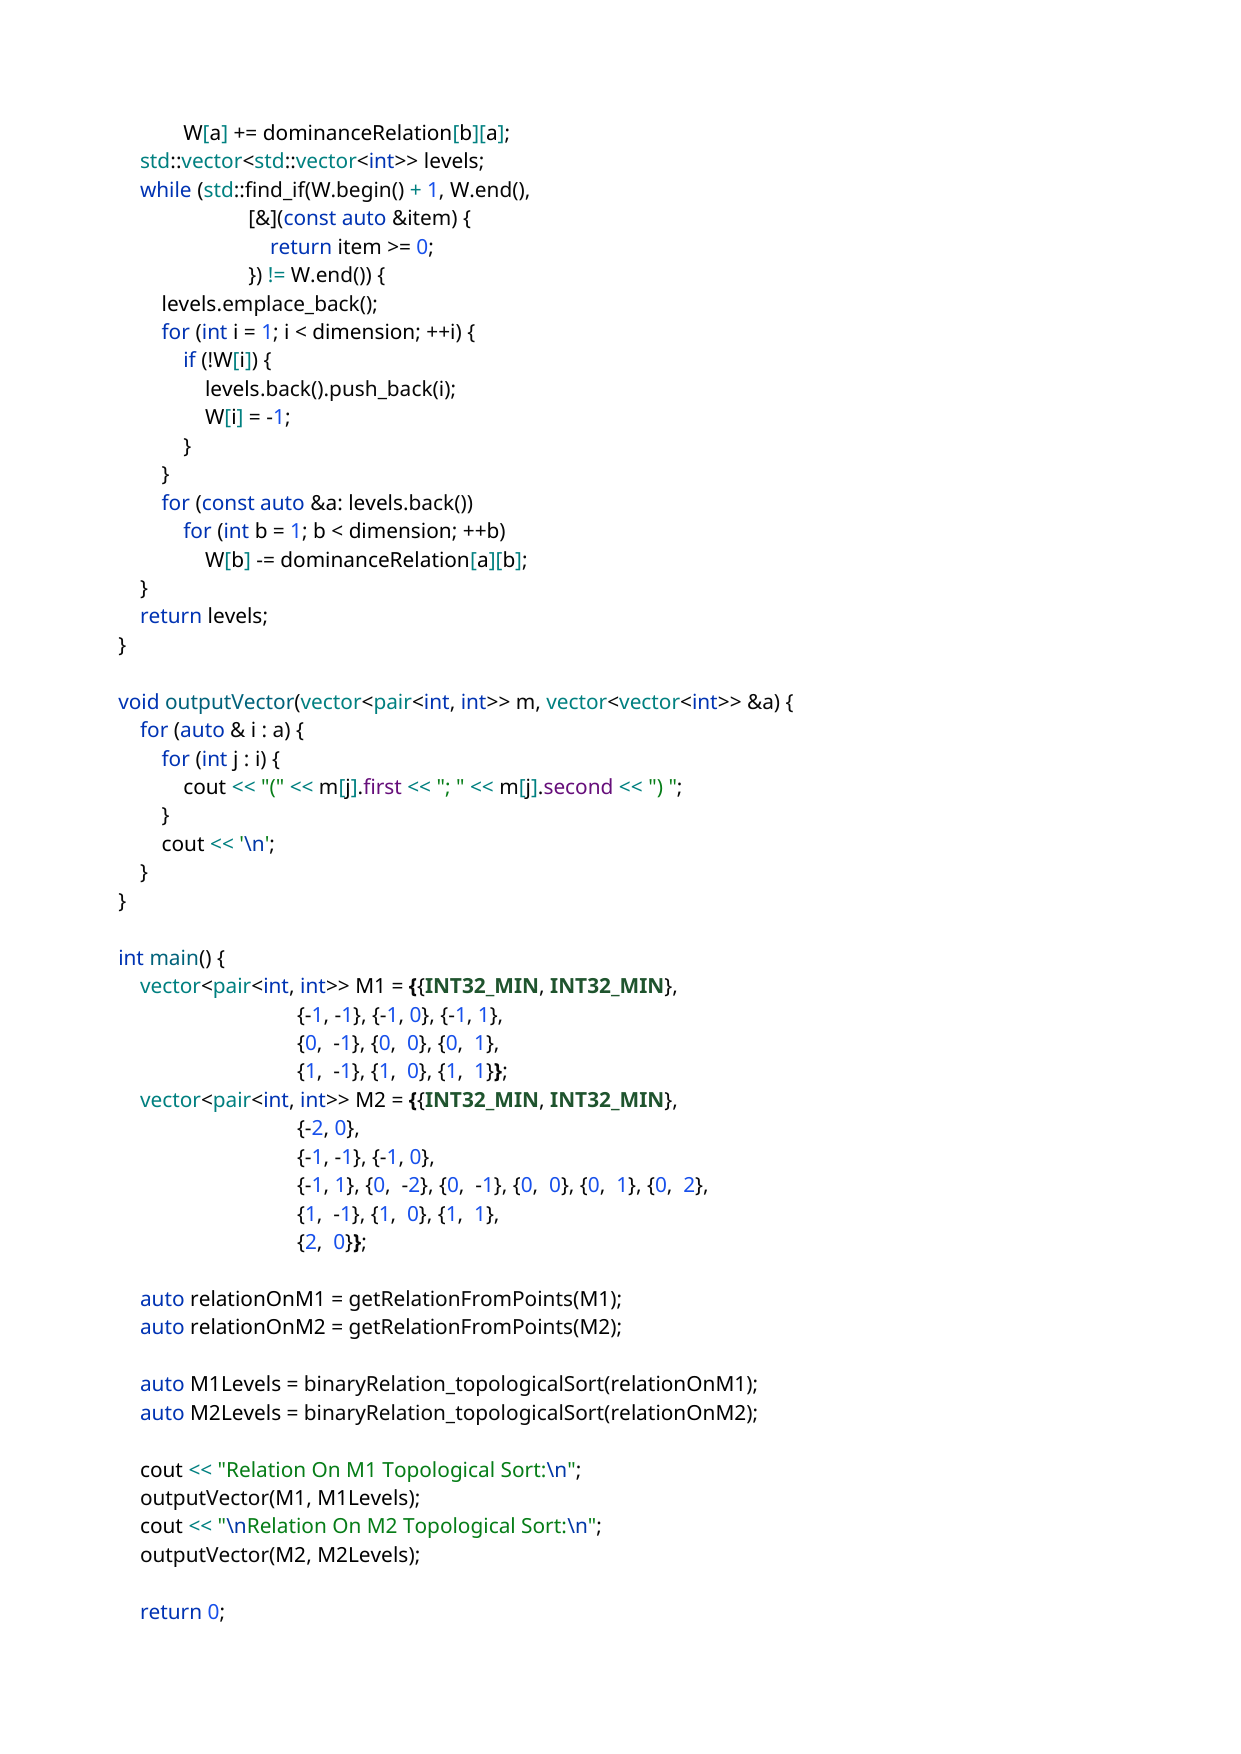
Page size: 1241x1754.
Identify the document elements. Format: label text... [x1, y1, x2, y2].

text W[a] += dominanceRelation[b][a]; std::vector<std::vector<int>> levels; while (std::find_if(W.begin() + 1, W.end(), [&](const auto &item) { return item >= 0; }) != W.end()) { levels.emplace_back(); for (int i = 1; i < dimension; ++i) { if (!W[i]) { levels.back().push_back(i); W[i] = -1; } } for (const auto &a: levels.back()) for (int b = 1; b < dimension; ++b) W[b] -= dominanceRelation[a][b]; } return levels; } void outputVector(vector<pair<int, int>> m, vector<vector<int>> &a) { for (auto & i : a) { for (int j : i) { cout << "(" << m[j].first << "; " << m[j].second << ") "; } cout << '\n'; } } int main() { vector<pair<int, int>> M1 = {{INT32_MIN, INT32_MIN}, {-1, -1}, {-1, 0}, {-1, 1}, {0, -1}, {0, 0}, {0, 1}, {1, -1}, {1, 0}, {1, 1}}; vector<pair<int, int>> M2 = {{INT32_MIN, INT32_MIN}, {-2, 0}, {-1, -1}, {-1, 0}, {-1, 1}, {0, -2}, {0, -1}, {0, 0}, {0, 1}, {0, 2}, {1, -1}, {1, 0}, {1, 1}, {2, 0}}; auto relationOnM1 = getRelationFromPoints(M1); auto relationOnM2 = getRelationFromPoints(M2); auto M1Levels = binaryRelation_topologicalSort(relationOnM1); auto M2Levels = binaryRelation_topologicalSort(relationOnM2); cout << "Relation On M1 Topological Sort:\n"; outputVector(M1, M1Levels); cout << "\nRelation On M2 Topological Sort:\n"; outputVector(M2, M2Levels); return 0; [118, 118, 1122, 1625]
